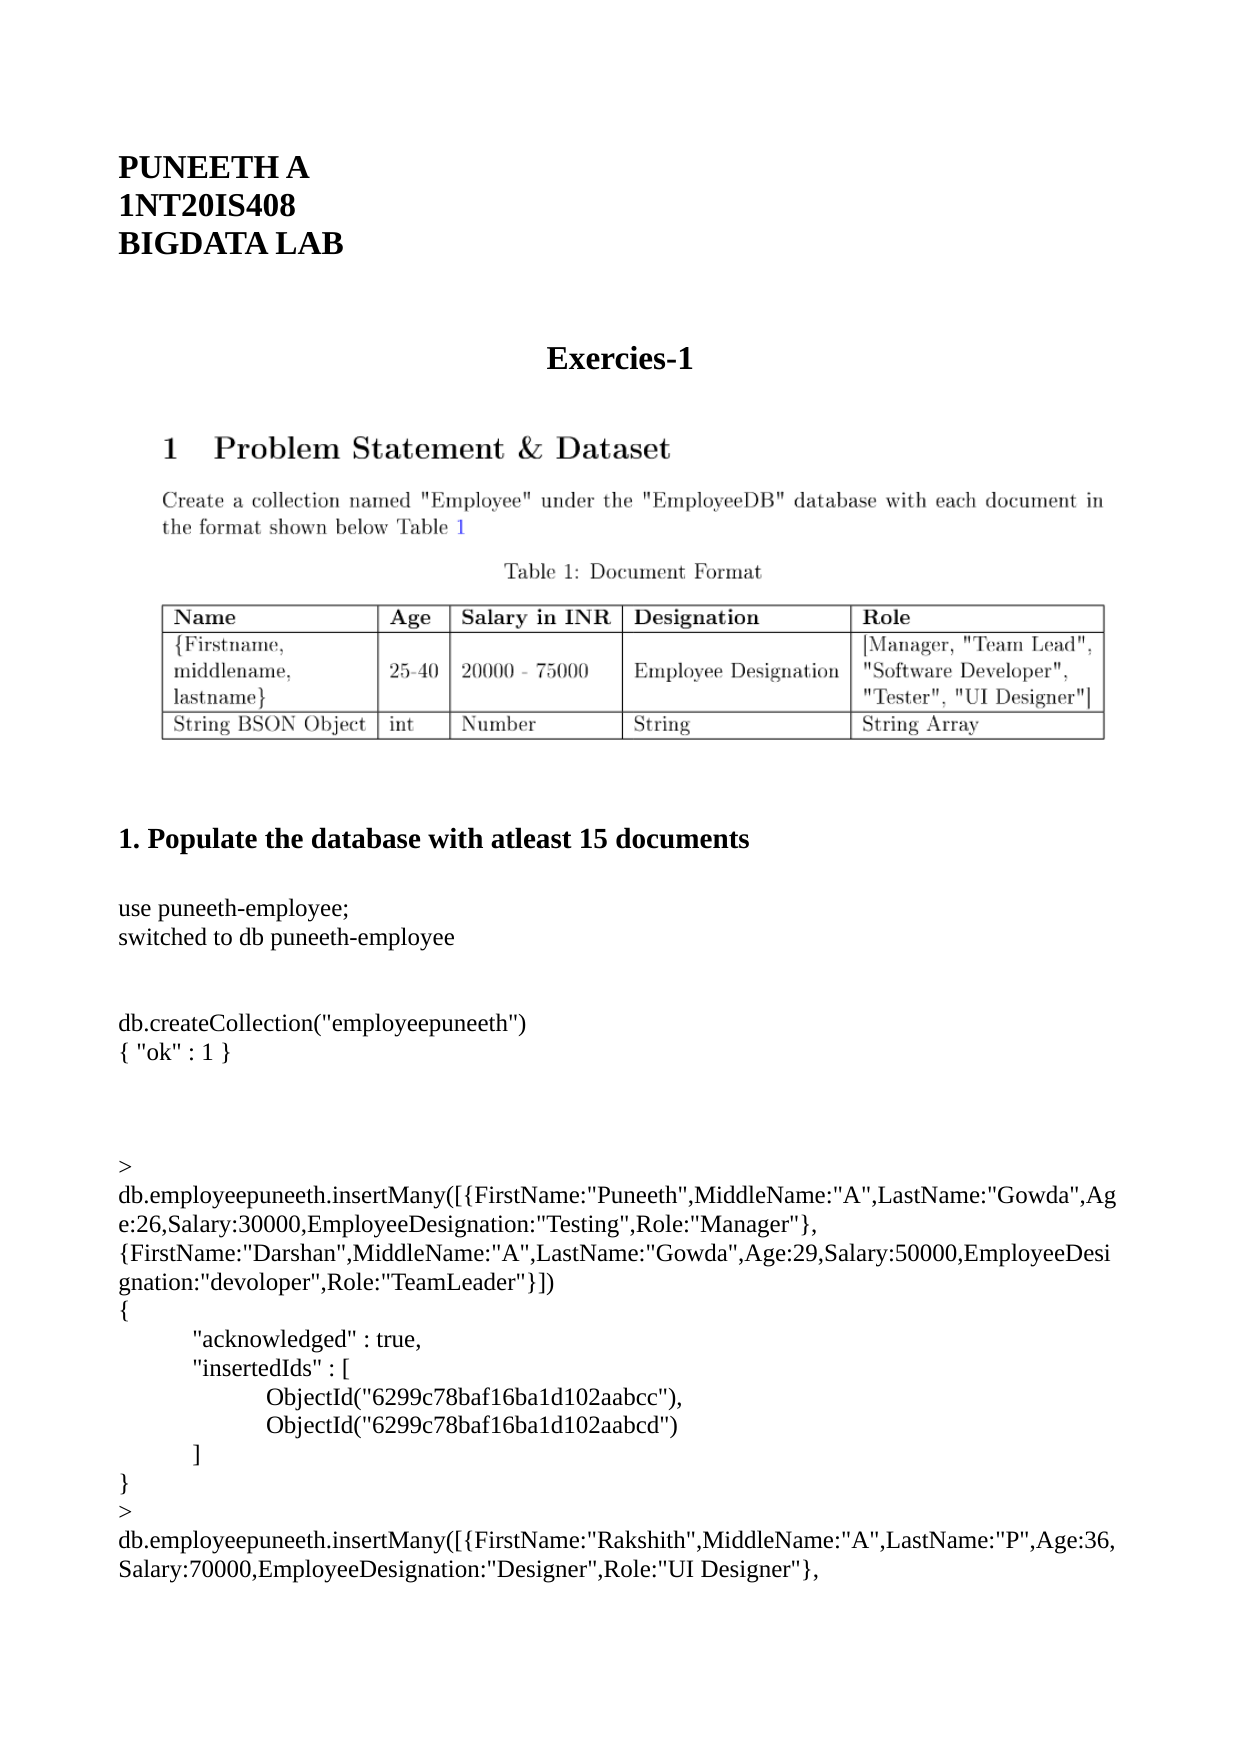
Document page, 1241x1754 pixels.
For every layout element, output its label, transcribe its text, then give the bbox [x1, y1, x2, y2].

text 1NT20IS408 [118, 185, 1122, 223]
text Exercies-1 [118, 338, 1122, 377]
text { [118, 1296, 1122, 1324]
text > db.employeepuneeth.insertMany([{FirstName:"Puneeth",MiddleName:"A",LastName:"Gowda",Age:26,Salary:30000,EmployeeDesignation:"Testing",Role:"Manager"},{FirstName:"Darshan",MiddleName:"A",LastName:"Gowda",Age:29,Salary:50000,EmployeeDesignation:"devoloper",Role:"TeamLeader"}]) [118, 1152, 1122, 1296]
text ObjectId("6299c78baf16ba1d102aabcc"), [118, 1382, 1122, 1411]
text "insertedIds" : [ [118, 1353, 1122, 1382]
text PUNEETH A [118, 147, 1122, 185]
text use puneeth-employee; [118, 893, 1122, 922]
text 1. Populate the database with atleast 15 documents [118, 821, 1122, 855]
text switched to db puneeth-employee [118, 922, 1122, 951]
text ] [118, 1439, 1122, 1468]
picture [130, 412, 1135, 793]
text } [118, 1468, 1122, 1497]
text { "ok" : 1 } [118, 1037, 1122, 1066]
text > db.employeepuneeth.insertMany([{FirstName:"Rakshith",MiddleName:"A",LastName:"P",Age:36,Salary:70000,EmployeeDesignation:"Designer",Role:"UI Designer"}, [118, 1497, 1122, 1583]
text BIGDATA LAB [118, 223, 1122, 262]
text ObjectId("6299c78baf16ba1d102aabcd") [118, 1411, 1122, 1439]
text db.createCollection("employeepuneeth") [118, 1008, 1122, 1037]
text "acknowledged" : true, [118, 1324, 1122, 1353]
